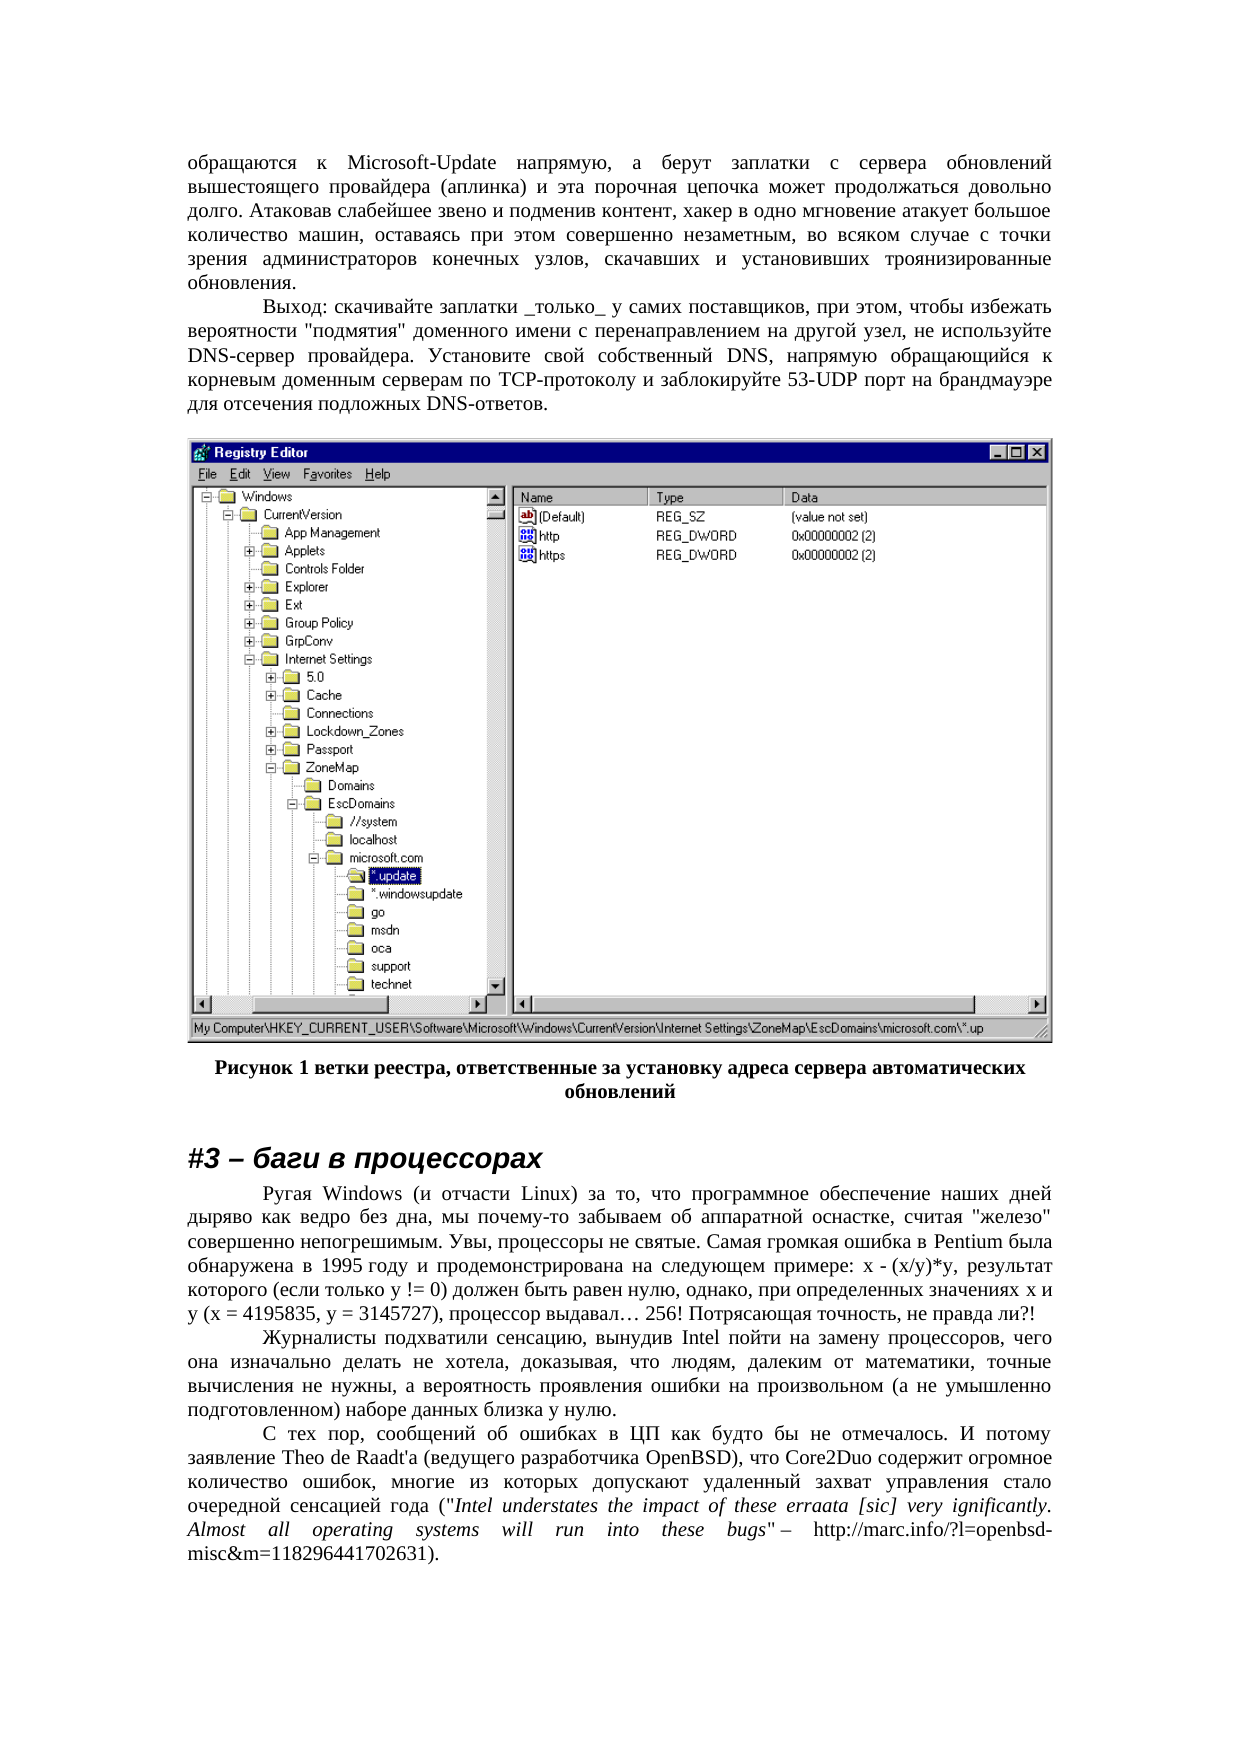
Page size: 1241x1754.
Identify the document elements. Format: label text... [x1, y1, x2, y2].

text обращаются к Microsoft-Update напрямую, а берут заплатки с сервера обновлений вышестоящего провайдера (аплинка) и эта порочная цепочка может продолжаться довольно долго. Атаковав слабейшее звено и подменив контент, хакер в одно мгновение атакует большое количество машин, оставаясь при этом совершенно незаметным, во всяком случае с точки зрения администраторов конечных узлов, скачавших и установивших троянизированные обновления. [187, 150, 1053, 294]
text Журналисты подхватили сенсацию, вынудив Intel пойти на замену процессоров, чего она изначально делать не хотела, доказывая, что людям, далеким от математики, точные вычисления не нужны, а вероятность проявления ошибки на произвольном (а не умышленно подготовленном) наборе данных близка у нулю. [187, 1325, 1053, 1421]
text Ругая Windows (и отчасти Linux) за то, что программное обеспечение наших дней дыряво как ведро без дна, мы почему-то забываем об аппаратной оснастке, считая "железо" совершенно непогрешимым. Увы, процессоры не святые. Самая громкая ошибка в Pentium была обнаружена в 1995 году и продемонстрирована на следующем примере: x - (x/y)*y, результат которого (если только y != 0) должен быть равен нулю, однако, при определенных значениях x и y (x = 4195835, y = 3145727), процессор выдавал… 256! Потрясающая точность, не правда ли?! [187, 1180, 1053, 1325]
text Рисунок 1 ветки реестра, ответственные за установку адреса сервера автоматических обновлений [187, 1055, 1053, 1103]
text Выход: скачивайте заплатки _только_ у самих поставщиков, при этом, чтобы избежать вероятности "подмятия" доменного имени с перенаправлением на другой узел, не используйте DNS-сервер провайдера. Установите свой собственный DNS, напрямую обращающийся к корневым доменным серверам по TCP-протоколу и заблокируйте 53-UDP порт на брандмауэре для отсечения подложных DNS-ответов. [187, 294, 1053, 415]
subtitle #3 – баги в процессорах [187, 1141, 1053, 1174]
picture [187, 438, 1053, 1043]
text С тех пор, сообщений об ошибках в ЦП как будто бы не отмечалось. И потому заявление Theo de Raadt'а (ведущего разработчика OpenBSD), что Core2Duo содержит огромное количество ошибок, многие из которых допускают удаленный захват управления стало очередной сенсацией года ("Intel understates the impact of these erraata [sic] very ignificantly. Almost all operating systems will run into these bugs" – http://marc.info/?l=openbsd-misc&m=118296441702631). [187, 1421, 1053, 1565]
